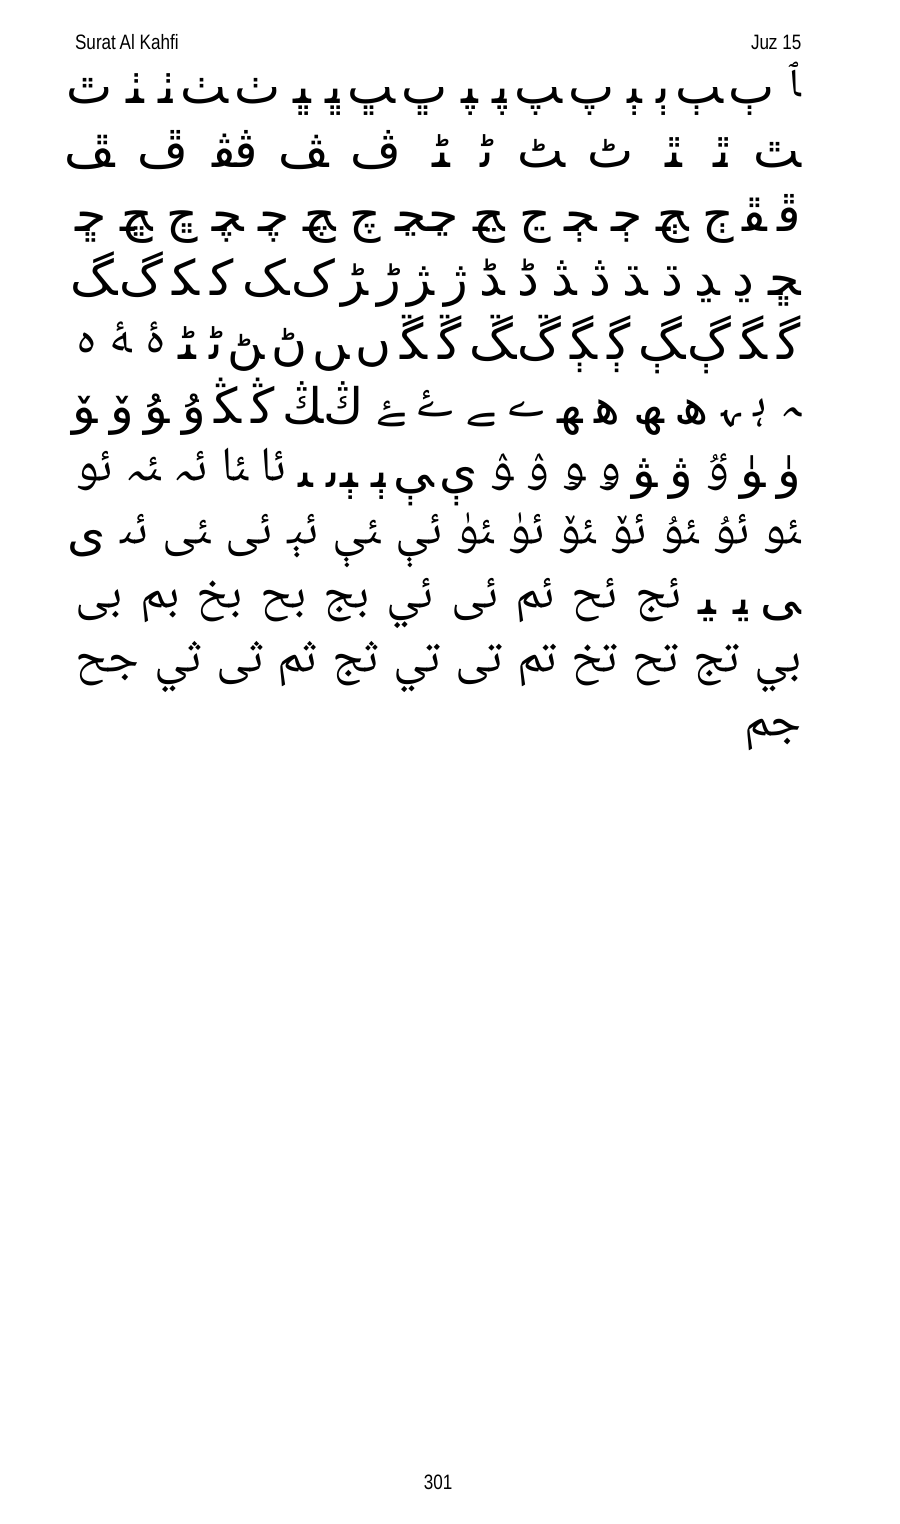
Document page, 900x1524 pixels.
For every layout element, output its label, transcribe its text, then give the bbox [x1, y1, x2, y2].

text ﭑ ﭒ ﭓ ﭔ ﭕ ﭖ ﭗ ﭘ ﭙ ﭚ ﭛ ﭜ ﭝ ﭞ ﭟ ﭠ ﭡ ﭢ ﭣ ﭤ ﭥ ﭦ ﭧ ﭨ ﭩ ﭪ ﭫ ﭬﭭ ﭮ ﭯ [75, 60, 801, 188]
text ﭰ ﭱ ﭲ ﭳ ﭴ ﭵ ﭶ ﭷ ﭸﭹ ﭺ ﭻ ﭼ ﭽ ﭾ ﭿ ﮀ ﮁ ﮂ ﮃ ﮄ ﮅ ﮆ ﮇ ﮈ ﮉ ﮊ ﮋ ﮌ ﮍ ﮎ ﮏ ﮐ ﮑ ﮒ ﮓ ﮔ ﮕ ﮖ ﮗ ﮘ ﮙ ﮚ ﮛ ﮜ ﮝ ﮞ ﮟ ﮠ ﮡ ﮢ ﮣ ﮤ ﮥ ﮦ ﮧ ﮨ ﮩ ﮪ ﮫ ﮬ ﮭ ﮮ ﮯ ﮰ ﮱ ﯓ ﯔ ﯕ ﯖ ﯗ ﯘ ﯙ ﯚ ﯛ ﯜ ﯝ ﯞ ﯟ ﯠ ﯡ ﯢ ﯣ ﯤ ﯥ ﯦ ﯧﯨ ﯩ ﯪ ﯫ ﯬ ﯭ ﯮ ﯯ ﯰ ﯱ ﯲ ﯳ ﯴ ﯵ ﯶ ﯷ ﯸ ﯹ ﯺ ﯻ ﯼ ﯽ ﯾ ﯿ ﰀ ﰁ ﰂ ﰃ ﰄ ﰅ ﰆ ﰇ ﰈ ﰉ ﰊ ﰋ ﰌ ﰍ ﰎ ﰏ ﰐ ﰑ ﰒ ﰓ ﰔ ﰕ ﰖ [75, 188, 801, 762]
